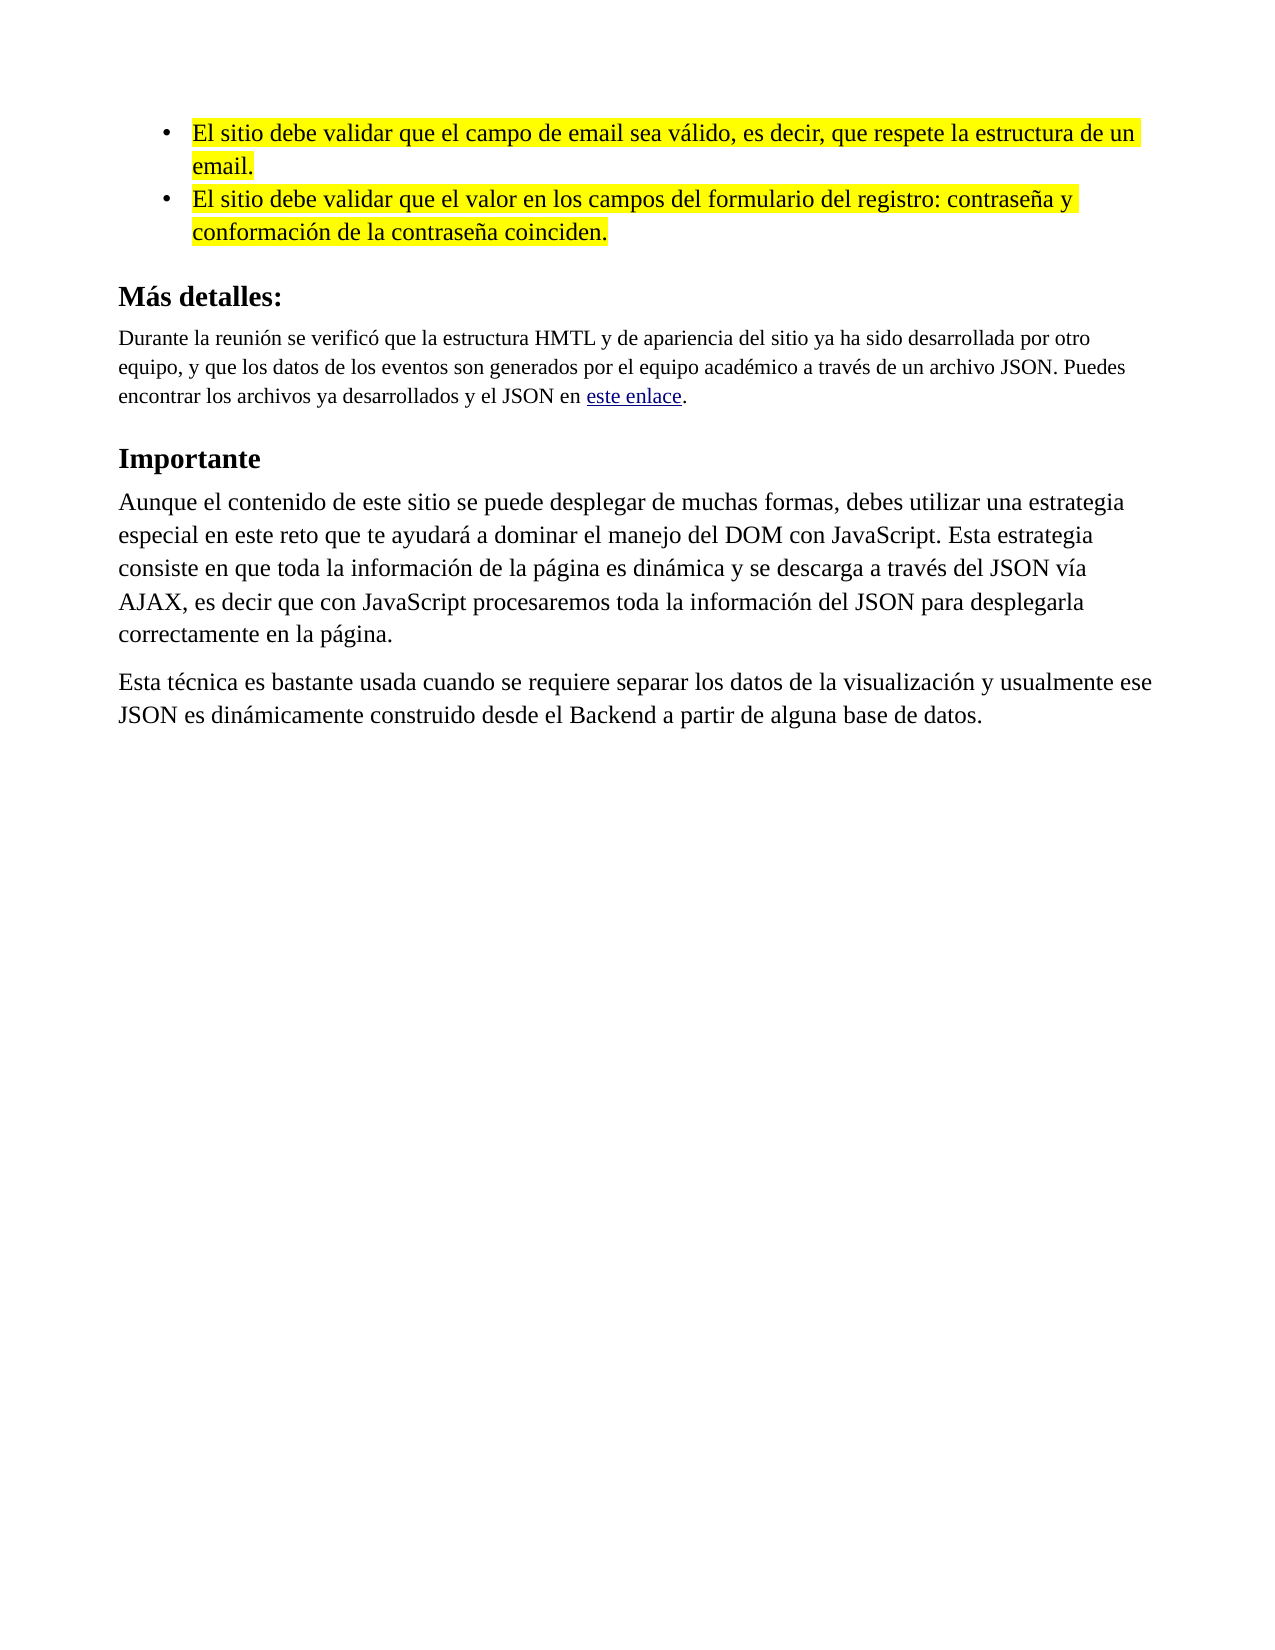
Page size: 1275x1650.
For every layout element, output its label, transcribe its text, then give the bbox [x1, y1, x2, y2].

text Durante la reunión se verificó que la estructura HMTL y de apariencia del sitio ya ha sido desarrollada por otro equipo, y que los datos de los eventos son generados por el equipo académico a través de un archivo JSON. Puedes encontrar los archivos ya desarrollados y el JSON en este enlace. [118, 325, 1157, 408]
list El sitio debe validar que el campo de email sea válido, es decir, que respete la estructura de un email. [162, 118, 1157, 180]
subtitle Más detalles: [118, 279, 1157, 313]
list El sitio debe validar que el valor en los campos del formulario del registro: contraseña y conformación de la contraseña coinciden. [162, 184, 1157, 246]
subtitle Importante [118, 441, 1157, 475]
text Esta técnica es bastante usada cuando se requiere separar los datos de la visualización y usualmente ese JSON es dinámicamente construido desde el Backend a partir de alguna base de datos. [118, 667, 1157, 729]
text Aunque el contenido de este sitio se puede desplegar de muchas formas, debes utilizar una estrategia especial en este reto que te ayudará a dominar el manejo del DOM con JavaScript. Esta estrategia consiste en que toda la información de la página es dinámica y se descarga a través del JSON vía AJAX, es decir que con JavaScript procesaremos toda la información del JSON para desplegarla correctamente en la página. [118, 487, 1157, 648]
